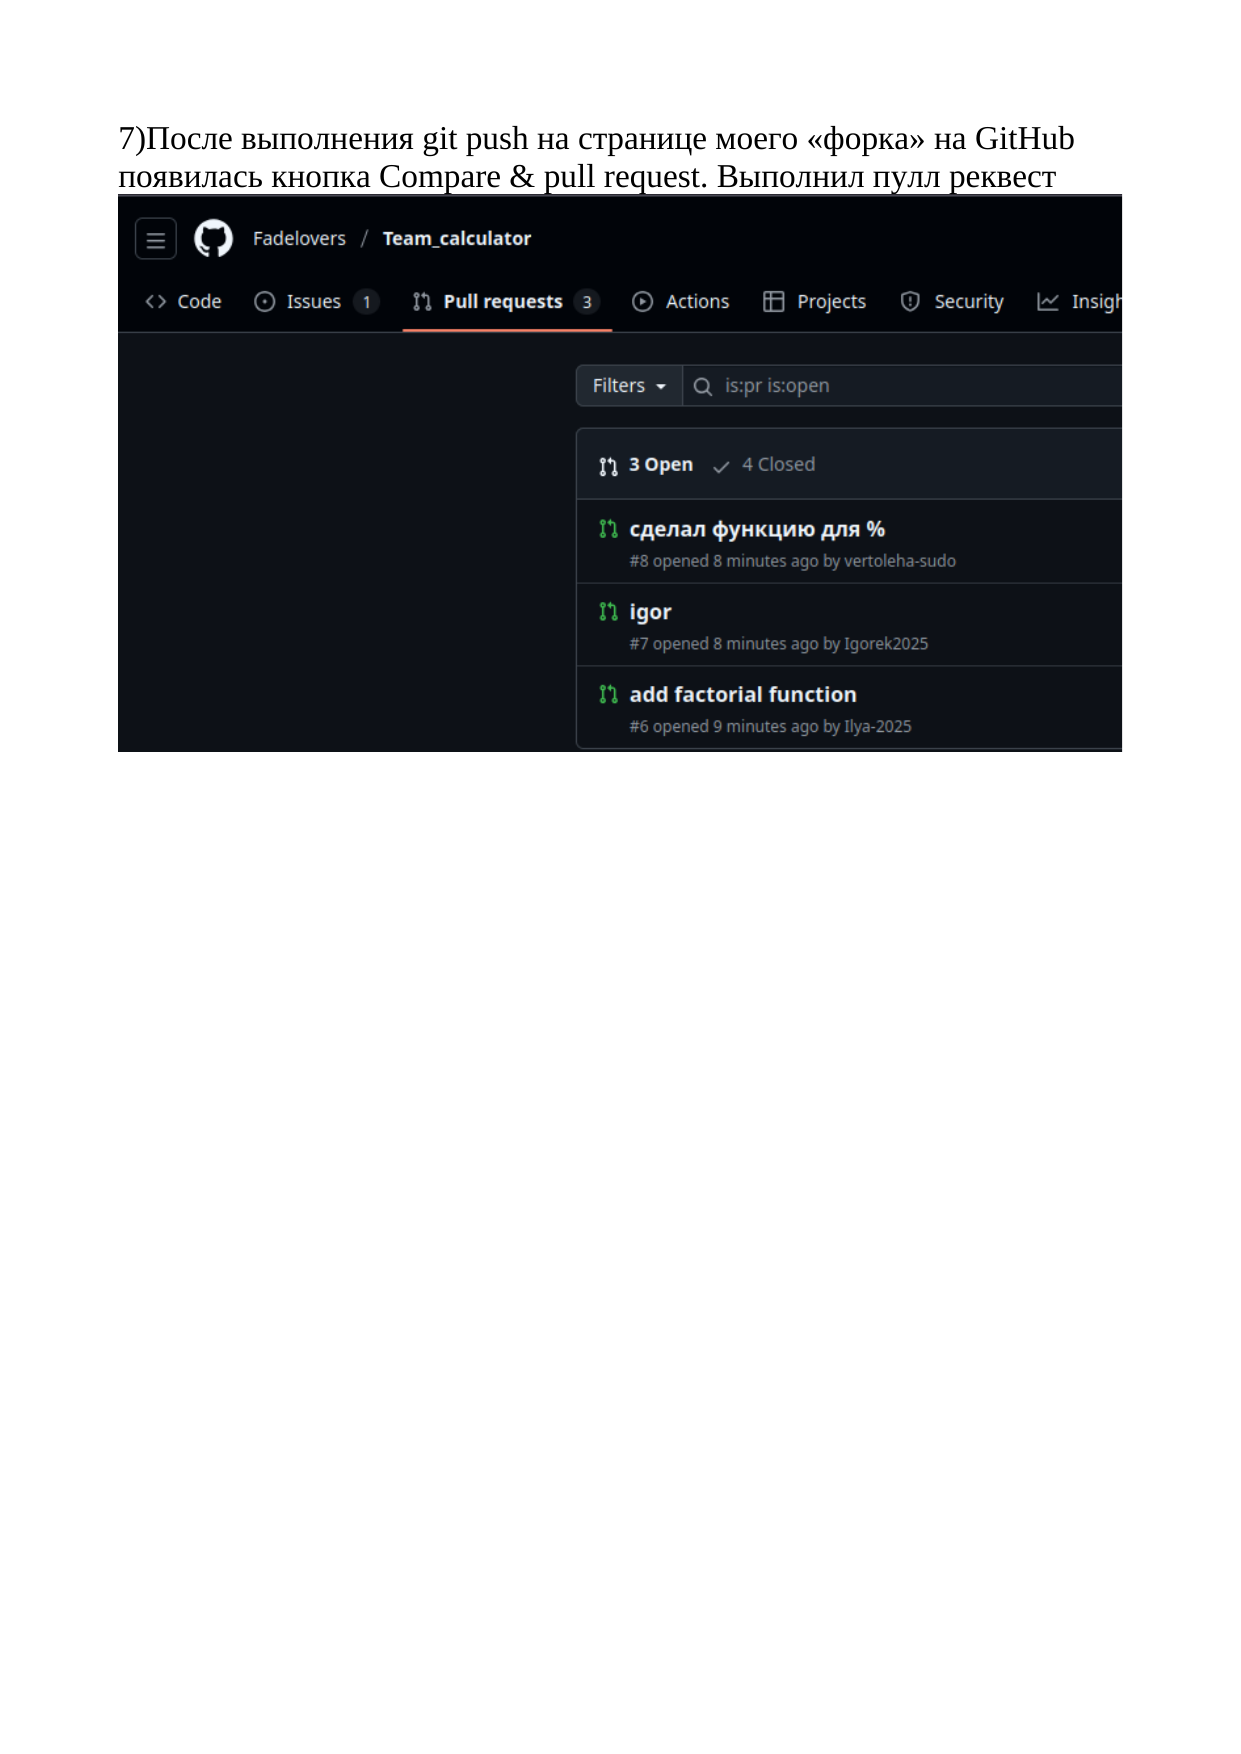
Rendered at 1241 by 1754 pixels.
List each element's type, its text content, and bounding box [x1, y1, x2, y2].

text 7)После выполнения git push на странице моего «форка» на GitHub [118, 118, 1122, 156]
text появилась кнопка Compare & pull request. Выполнил пулл реквест [118, 156, 1122, 194]
picture [118, 194, 1123, 752]
